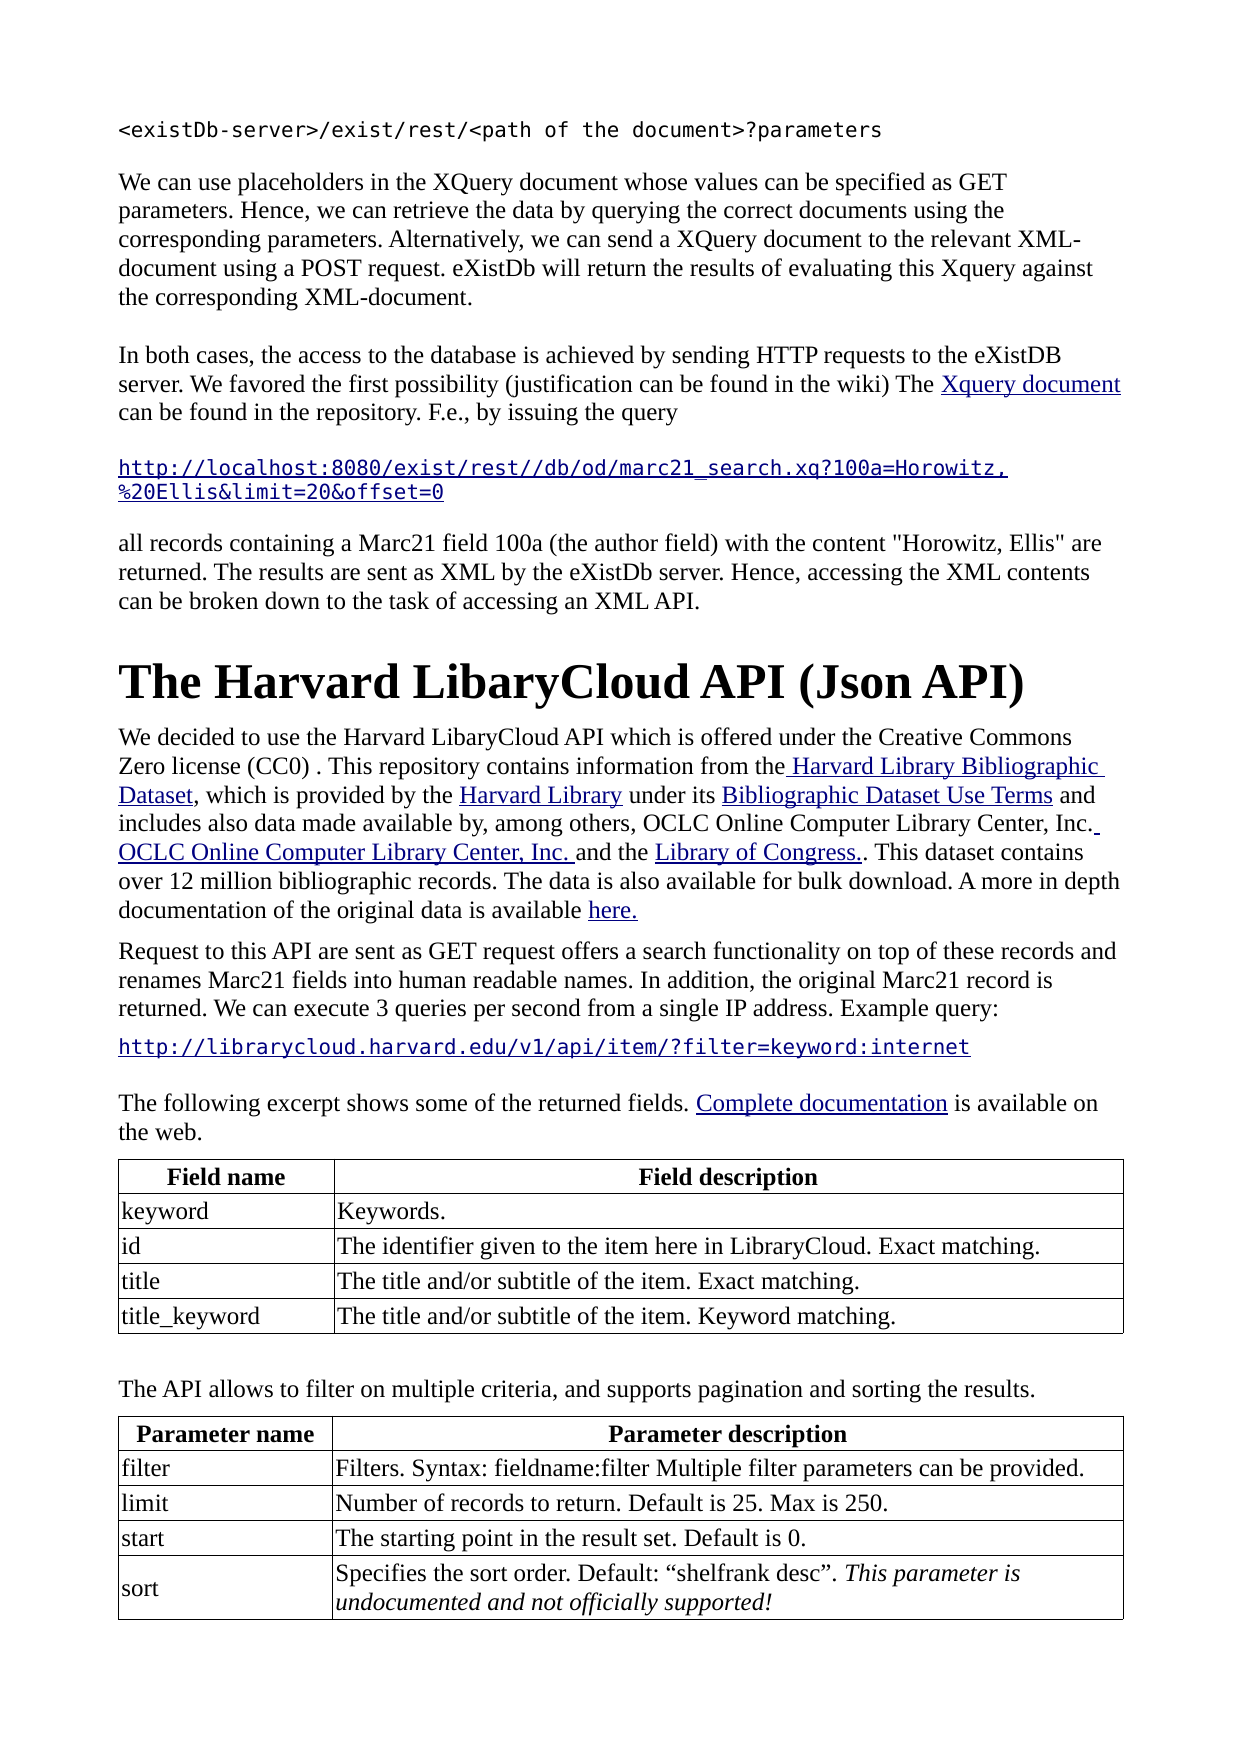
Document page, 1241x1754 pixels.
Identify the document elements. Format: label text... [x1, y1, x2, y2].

text http://librarycloud.harvard.edu/v1/api/item/?filter=keyword:internet [118, 1035, 1122, 1059]
table_header Parameter name [119, 1417, 332, 1450]
table_cell Specifies the sort order. Default: “shelfrank desc”. This parameter is undocumented and not officially supported! [333, 1556, 1123, 1619]
text all records containing a Marc21 field 100a (the author field) with the content "Horowitz, Ellis" are returned. The results are sent as XML by the eXistDb server. Hence, accessing the XML contents can be broken down to the task of accessing an XML API. [118, 528, 1122, 615]
table_cell Keywords. [335, 1194, 1123, 1228]
table_cell The title and/or subtitle of the item. Keyword matching. [335, 1299, 1123, 1333]
text We decided to use the Harvard LibaryCloud API which is offered under the Creative Commons Zero license (CC0) . This repository contains information from the Harvard Library Bibliographic Dataset, which is provided by the Harvard Library under its Bibliographic Dataset Use Terms and includes also data made available by, among others, OCLC Online Computer Library Center, Inc. OCLC Online Computer Library Center, Inc. and the Library of Congress.. This dataset contains over 12 million bibliographic records. The data is also available for bulk download. A more in depth documentation of the original data is available here. [118, 722, 1122, 923]
table_cell The starting point in the result set. Default is 0. [333, 1521, 1123, 1555]
text We can use placeholders in the XQuery document whose values can be specified as GET parameters. Hence, we can retrieve the data by querying the correct documents using the corresponding parameters. Alternatively, we can send a XQuery document to the relevant XML-document using a POST request. eXistDb will return the results of evaluating this Xquery against the corresponding XML-document. [118, 167, 1122, 310]
text The API allows to filter on multiple criteria, and supports pagination and sorting the results. [118, 1374, 1122, 1403]
text Request to this API are sent as GET request offers a search functionality on top of these records and renames Marc21 fields into human readable names. In addition, the original Marc21 record is returned. We can execute 3 queries per second from a single IP address. Example query: [118, 936, 1122, 1022]
table_cell id [119, 1229, 334, 1263]
table_cell The identifier given to the item here in LibraryCloud. Exact matching. [335, 1229, 1123, 1263]
text http://localhost:8080/exist/rest//db/od/marc21_search.xq?100a=Horowitz,%20Ellis&limit=20&offset=0 [118, 456, 1122, 528]
text <existDb-server>/exist/rest/<path of the document>?parameters [118, 118, 1122, 142]
table_cell filter [119, 1451, 332, 1485]
table_cell title [119, 1264, 334, 1298]
text In both cases, the access to the database is achieved by sending HTTP requests to the eXistDB server. We favored the first possibility (justification can be found in the wiki) The Xquery document can be found in the repository. F.e., by issuing the query [118, 340, 1122, 426]
subtitle The Harvard LibaryCloud API (Json API) [118, 652, 1122, 710]
table_cell limit [119, 1486, 332, 1520]
table_header Field description [335, 1160, 1123, 1193]
table_cell Filters. Syntax: fieldname:filter Multiple filter parameters can be provided. [333, 1451, 1123, 1485]
table_cell title_keyword [119, 1299, 334, 1333]
table_cell Number of records to return. Default is 25. Max is 250. [333, 1486, 1123, 1520]
table_cell sort [119, 1556, 332, 1619]
table_header Field name [119, 1160, 334, 1193]
table_header Parameter description [333, 1417, 1123, 1450]
table_cell keyword [119, 1194, 334, 1228]
table_cell The title and/or subtitle of the item. Exact matching. [335, 1264, 1123, 1298]
text The following excerpt shows some of the returned fields. Complete documentation is available on the web. [118, 1088, 1122, 1146]
table_cell start [119, 1521, 332, 1555]
